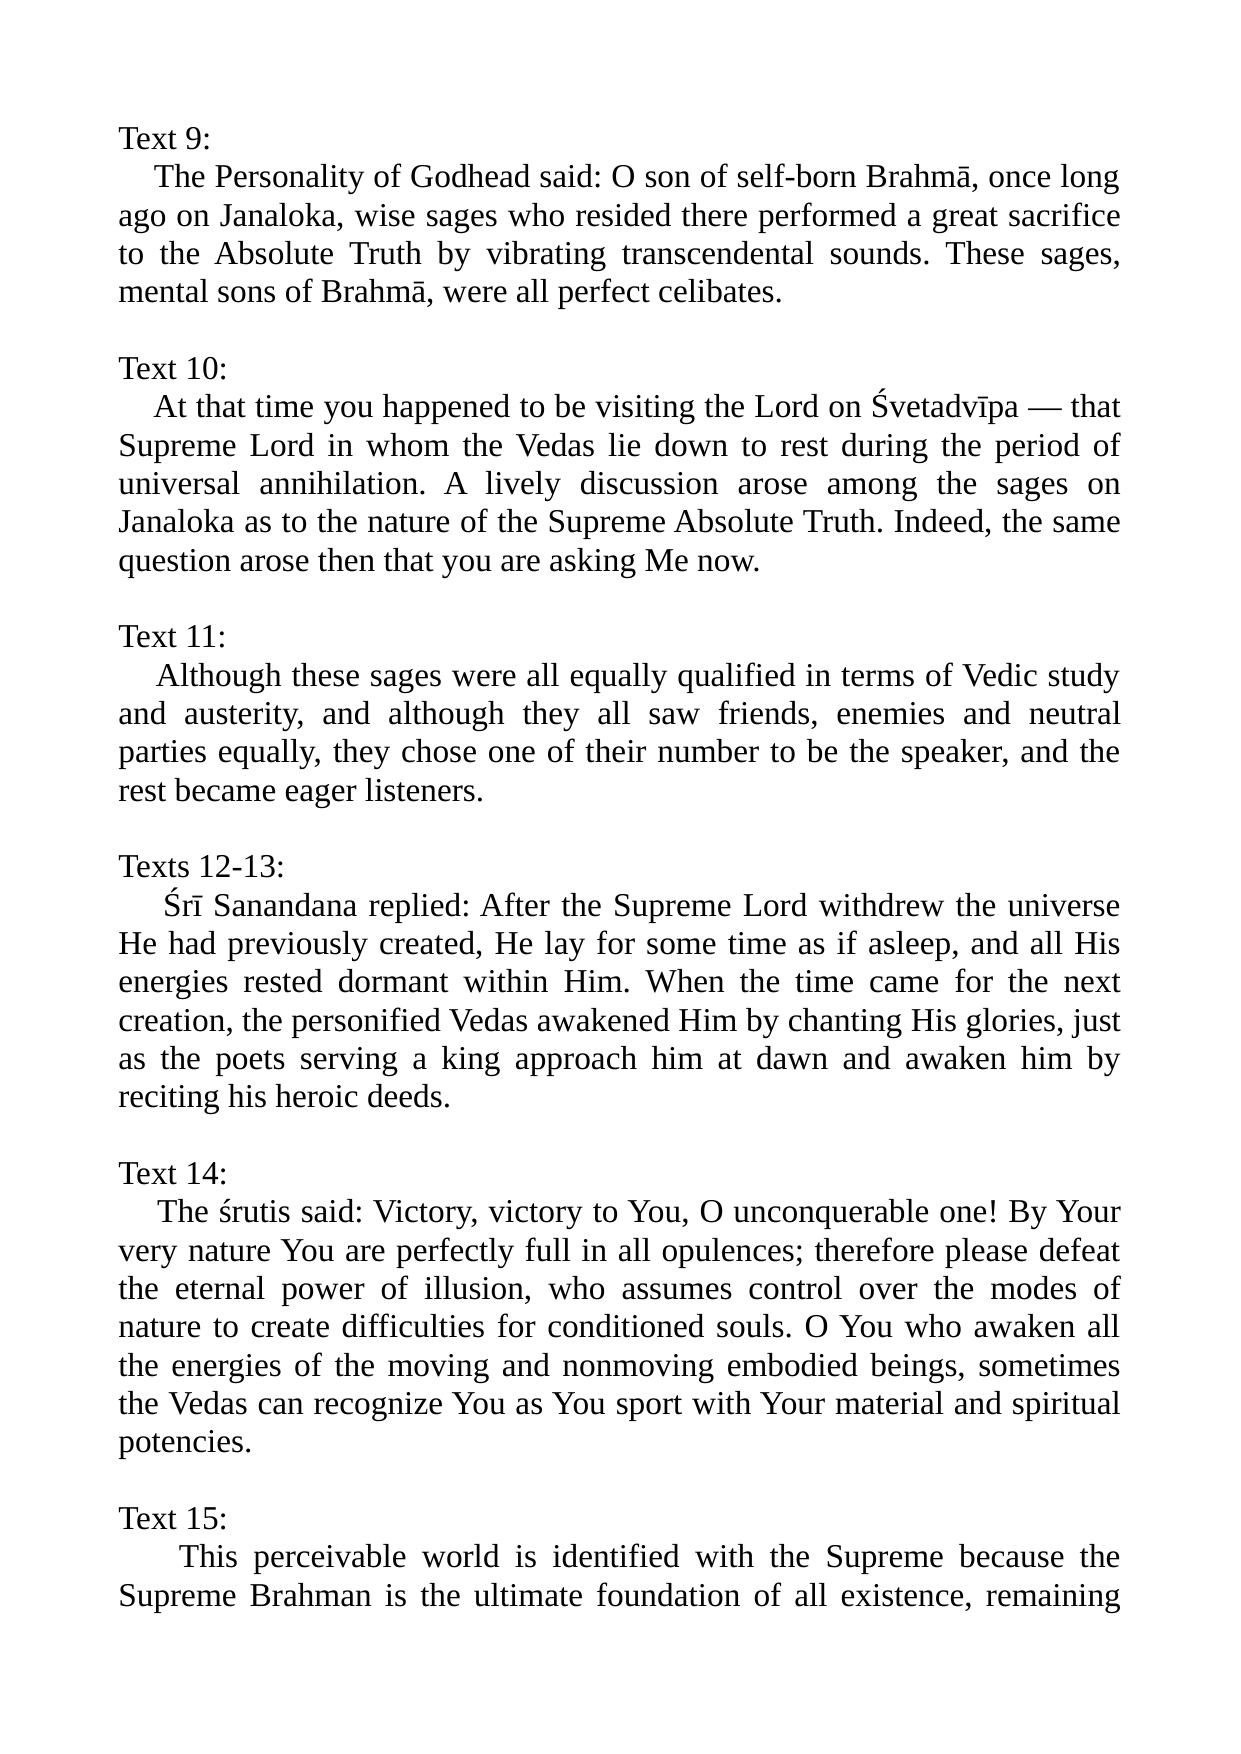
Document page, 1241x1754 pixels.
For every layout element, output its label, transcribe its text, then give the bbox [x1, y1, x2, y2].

text Text 10: [118, 348, 1122, 386]
text Text 9: [118, 118, 1122, 156]
text At that time you happened to be visiting the Lord on Śvetadvīpa — that Supreme Lord in whom the Vedas lie down to rest during the period of universal annihilation. A lively discussion arose among the sages on Janaloka as to the nature of the Supreme Absolute Truth. Indeed, the same question arose then that you are asking Me now. [118, 386, 1122, 578]
text The Personality of Godhead said: O son of self-born Brahmā, once long ago on Janaloka, wise sages who resided there performed a great sacrifice to the Absolute Truth by vibrating transcendental sounds. These sages, mental sons of Brahmā, were all perfect celibates. [118, 156, 1122, 310]
text Text 14: [118, 1153, 1122, 1191]
text Although these sages were all equally qualified in terms of Vedic study and austerity, and although they all saw friends, enemies and neutral parties equally, they chose one of their number to be the speaker, and the rest became eager listeners. [118, 655, 1122, 808]
text Śrī Sanandana replied: After the Supreme Lord withdrew the universe He had previously created, He lay for some time as if asleep, and all His energies rested dormant within Him. When the time came for the next creation, the personified Vedas awakened Him by chanting His glories, just as the poets serving a king approach him at dawn and awaken him by reciting his heroic deeds. [118, 885, 1122, 1115]
text Text 15: [118, 1498, 1122, 1536]
text This perceivable world is identified with the Supreme because the Supreme Brahman is the ultimate foundation of all existence, remaining [118, 1536, 1122, 1613]
text Texts 12-13: [118, 846, 1122, 885]
text Text 11: [118, 616, 1122, 655]
text The śrutis said: Victory, victory to You, O unconquerable one! By Your very nature You are perfectly full in all opulences; therefore please defeat the eternal power of illusion, who assumes control over the modes of nature to create difficulties for conditioned souls. O You who awaken all the energies of the moving and nonmoving embodied beings, sometimes the Vedas can recognize You as You sport with Your material and spiritual potencies. [118, 1191, 1122, 1460]
